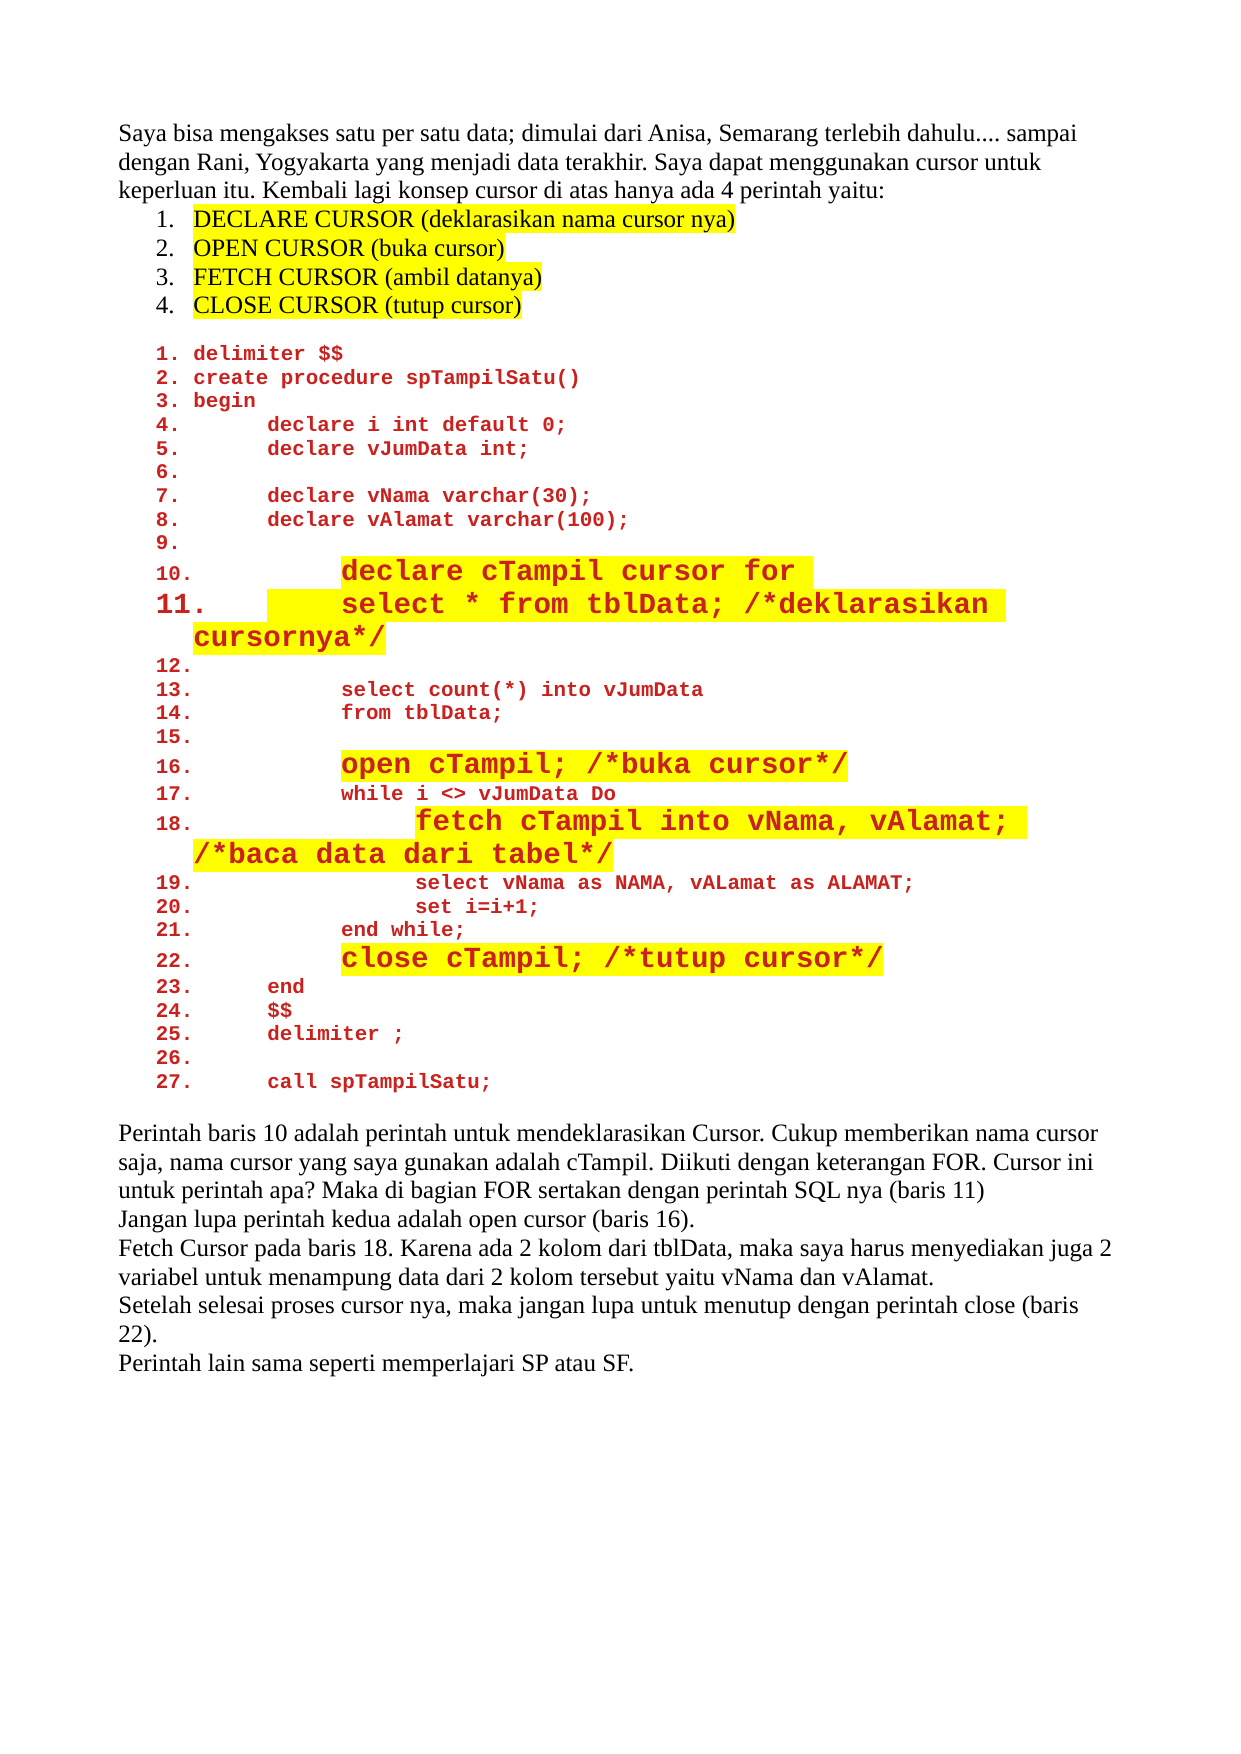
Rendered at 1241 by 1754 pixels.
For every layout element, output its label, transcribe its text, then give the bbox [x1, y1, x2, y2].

list while i <> vJumData Do [156, 782, 1122, 806]
text Jangan lupa perintah kedua adalah open cursor (baris 16). [118, 1204, 1122, 1233]
list declare i int default 0; [156, 414, 1122, 438]
list call spTampilSatu; [156, 1071, 1122, 1094]
list begin [156, 390, 1122, 414]
list delimiter $$ [156, 343, 1122, 367]
list FETCH CURSOR (ambil datanya) [156, 262, 1122, 291]
text Setelah selesai proses cursor nya, maka jangan lupa untuk menutup dengan perintah close (baris 22). [118, 1291, 1122, 1348]
list close cTampil; /*tutup cursor*/ [156, 943, 1122, 976]
list end while; [156, 919, 1122, 943]
list select count(*) into vJumData [156, 678, 1122, 702]
list CLOSE CURSOR (tutup cursor) [156, 291, 1122, 319]
list declare vAlamat varchar(100); [156, 508, 1122, 532]
text Saya bisa mengakses satu per satu data; dimulai dari Anisa, Semarang terlebih dahulu.... sampai dengan Rani, Yogyakarta yang menjadi data terakhir. Saya dapat menggunakan cursor untuk keperluan itu. Kembali lagi konsep cursor di atas hanya ada 4 perintah yaitu: [118, 118, 1122, 204]
list from tblData; [156, 702, 1122, 726]
list declare cTampil cursor for [156, 556, 1122, 589]
text Perintah lain sama seperti memperlajari SP atau SF. [118, 1348, 1122, 1377]
list create procedure spTampilSatu() [156, 367, 1122, 390]
list end [156, 976, 1122, 1000]
list declare vJumData int; [156, 438, 1122, 461]
text Perintah baris 10 adalah perintah untuk mendeklarasikan Cursor. Cukup memberikan nama cursor saja, nama cursor yang saya gunakan adalah cTampil. Diikuti dengan keterangan FOR. Cursor ini untuk perintah apa? Maka di bagian FOR sertakan dengan perintah SQL nya (baris 11) [118, 1118, 1122, 1204]
list select vNama as NAMA, vALamat as ALAMAT; [156, 872, 1122, 896]
list open cTampil; /*buka cursor*/ [156, 749, 1122, 782]
list declare vNama varchar(30); [156, 485, 1122, 508]
list fetch cTampil into vNama, vAlamat; /*baca data dari tabel*/ [156, 806, 1122, 872]
list select * from tblData; /*deklarasikan cursornya*/ [156, 589, 1122, 655]
list DECLARE CURSOR (deklarasikan nama cursor nya) [156, 204, 1122, 233]
list set i=i+1; [156, 896, 1122, 919]
list $$ [156, 1000, 1122, 1023]
list delimiter ; [156, 1023, 1122, 1047]
text Fetch Cursor pada baris 18. Karena ada 2 kolom dari tblData, maka saya harus menyediakan juga 2 variabel untuk menampung data dari 2 kolom tersebut yaitu vNama dan vAlamat. [118, 1233, 1122, 1291]
list OPEN CURSOR (buka cursor) [156, 233, 1122, 262]
